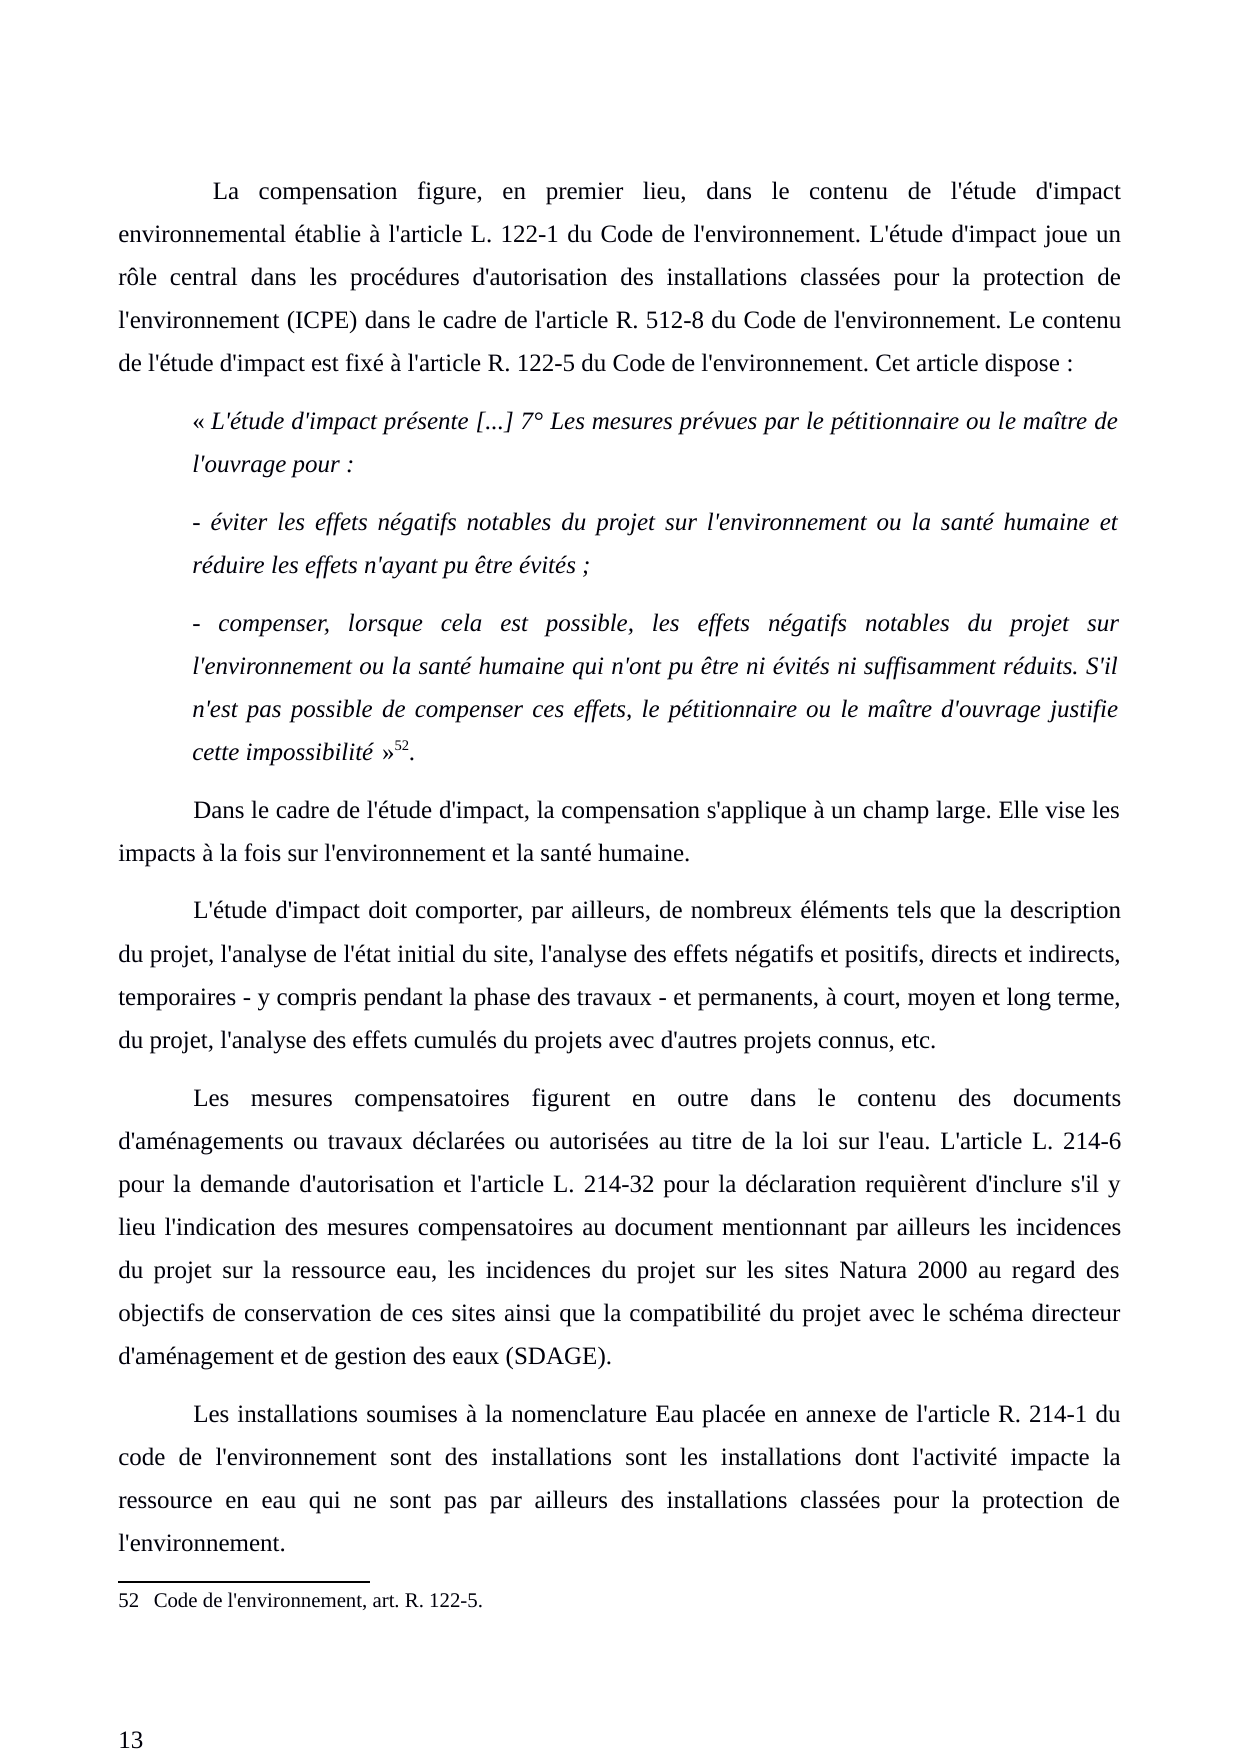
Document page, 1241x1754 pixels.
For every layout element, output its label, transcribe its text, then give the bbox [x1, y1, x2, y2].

text Dans le cadre de l'étude d'impact, la compensation s'applique à un champ large. Elle vise les impacts à la fois sur l'environnement et la santé humaine. [118, 795, 1122, 867]
text Les installations soumises à la nomenclature Eau placée en annexe de l'article R. 214-1 du code de l'environnement sont des installations sont les installations dont l'activité impacte la ressource en eau qui ne sont pas par ailleurs des installations classées pour la protection de l'environnement. [118, 1399, 1122, 1557]
text « L'étude d'impact présente [...] 7° Les mesures prévues par le pétitionnaire ou le maître de l'ouvrage pour : [192, 406, 1122, 478]
text L'étude d'impact doit comporter, par ailleurs, de nombreux éléments tels que la description du projet, l'analyse de l'état initial du site, l'analyse des effets négatifs et positifs, directs et indirects, temporaires - y compris pendant la phase des travaux - et permanents, à court, moyen et long terme, du projet, l'analyse des effets cumulés du projets avec d'autres projets connus, etc. [118, 896, 1122, 1054]
text Code de l'environnement, art. R. 122-5. [118, 1588, 1122, 1612]
text - compenser, lorsque cela est possible, les effets négatifs notables du projet sur l'environnement ou la santé humaine qui n'ont pu être ni évités ni suffisamment réduits. S'il n'est pas possible de compenser ces effets, le pétitionnaire ou le maître d'ouvrage justifie cette impossibilité ». [192, 608, 1122, 766]
text - éviter les effets négatifs notables du projet sur l'environnement ou la santé humaine et réduire les effets n'ayant pu être évités ; [192, 507, 1122, 579]
text La compensation figure, en premier lieu, dans le contenu de l'étude d'impact environnemental établie à l'article L. 122-1 du Code de l'environnement. L'étude d'impact joue un rôle central dans les procédures d'autorisation des installations classées pour la protection de l'environnement (ICPE) dans le cadre de l'article R. 512-8 du Code de l'environnement. Le contenu de l'étude d'impact est fixé à l'article R. 122-5 du Code de l'environnement. Cet article dispose : [118, 176, 1122, 377]
text Les mesures compensatoires figurent en outre dans le contenu des documents d'aménagements ou travaux déclarées ou autorisées au titre de la loi sur l'eau. L'article L. 214-6 pour la demande d'autorisation et l'article L. 214-32 pour la déclaration requièrent d'inclure s'il y lieu l'indication des mesures compensatoires au document mentionnant par ailleurs les incidences du projet sur la ressource eau, les incidences du projet sur les sites Natura 2000 au regard des objectifs de conservation de ces sites ainsi que la compatibilité du projet avec le schéma directeur d'aménagement et de gestion des eaux (SDAGE). [118, 1083, 1122, 1370]
